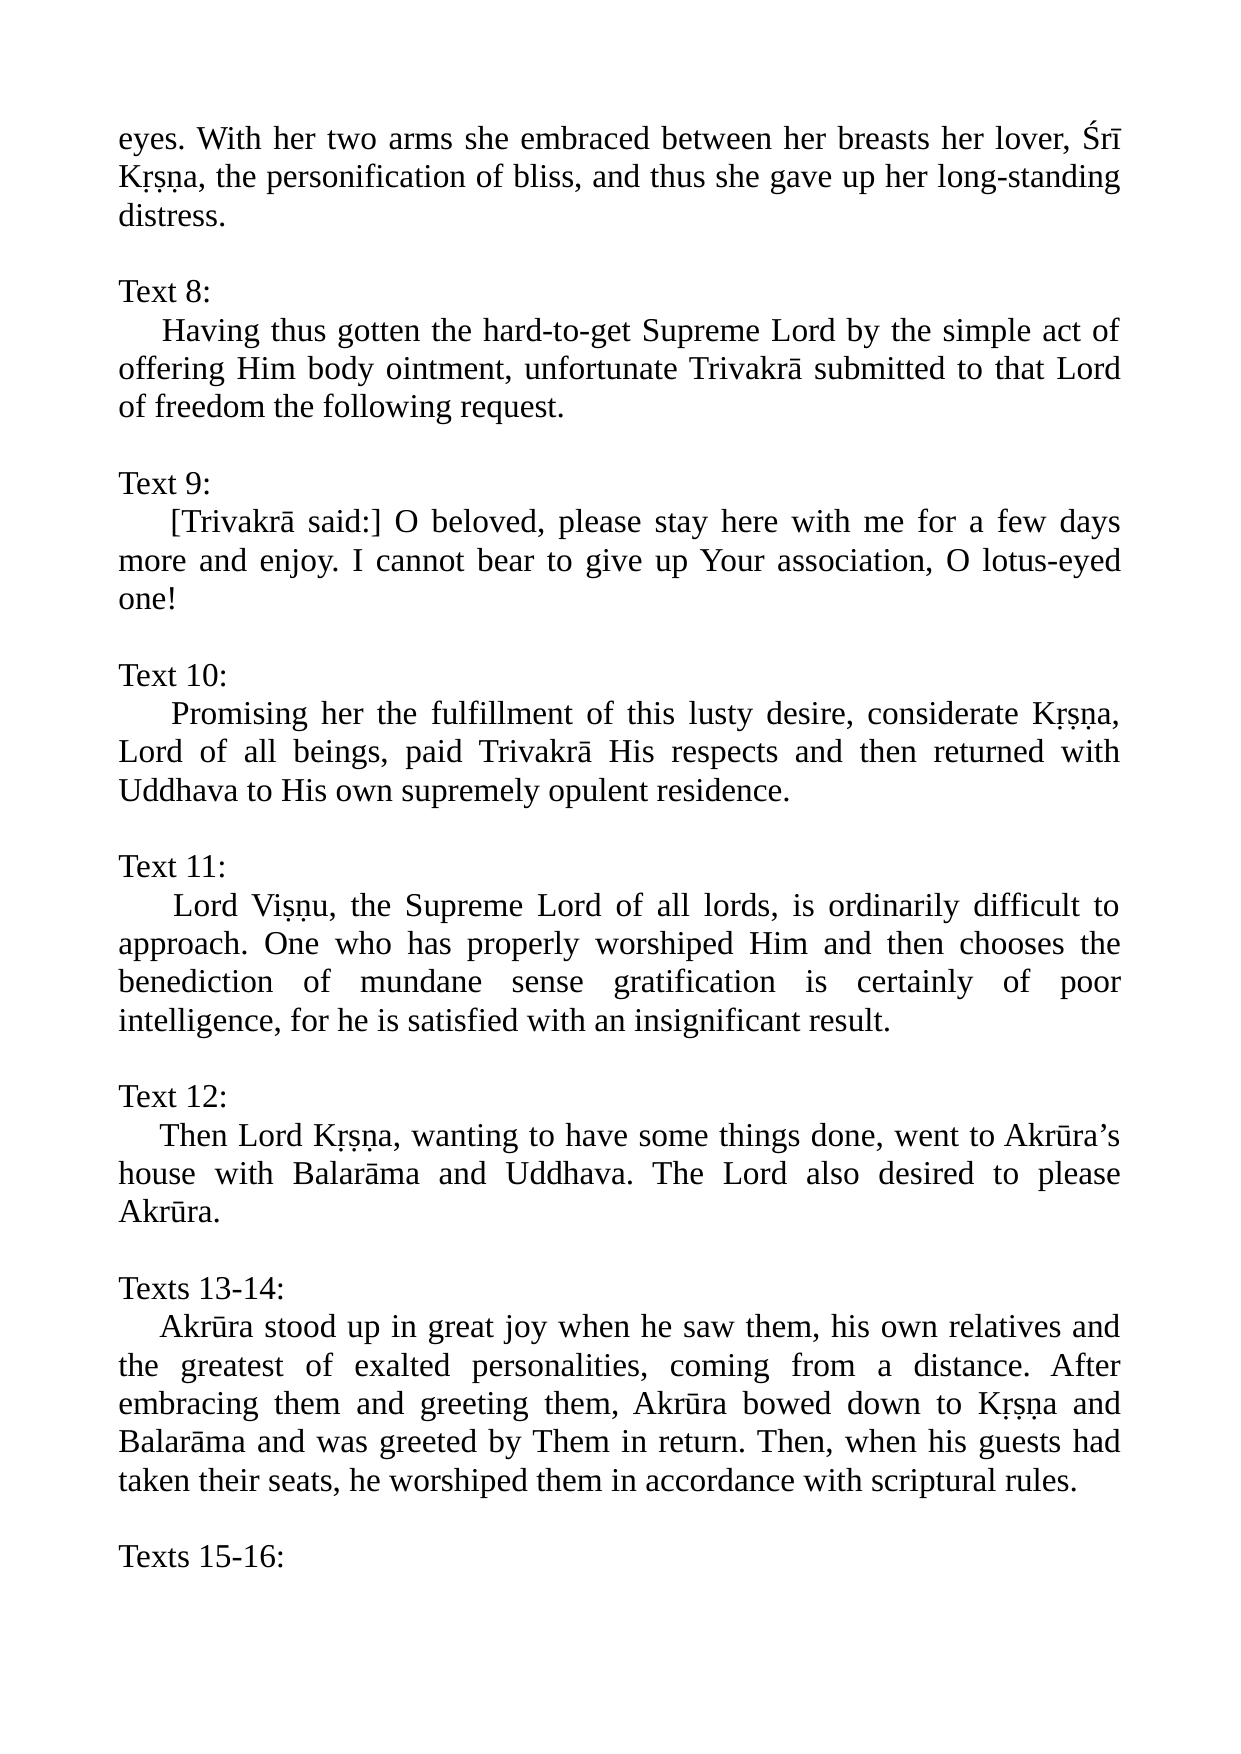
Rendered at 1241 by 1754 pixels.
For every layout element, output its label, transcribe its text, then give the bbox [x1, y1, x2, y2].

text Akrūra stood up in great joy when he saw them, his own relatives and the greatest of exalted personalities, coming from a distance. After embracing them and greeting them, Akrūra bowed down to Kṛṣṇa and Balarāma and was greeted by Them in return. Then, when his guests had taken their seats, he worshiped them in accordance with scriptural rules. [118, 1306, 1122, 1498]
text Lord Viṣṇu, the Supreme Lord of all lords, is ordinarily difficult to approach. One who has properly worshiped Him and then chooses the benediction of mundane sense gratification is certainly of poor intelligence, for he is satisfied with an insignificant result. [118, 885, 1122, 1038]
text Text 11: [118, 846, 1122, 885]
text Texts 13-14: [118, 1268, 1122, 1306]
text Then Lord Kṛṣṇa, wanting to have some things done, went to Akrūra’s house with Balarāma and Uddhava. The Lord also desired to please Akrūra. [118, 1115, 1122, 1230]
text Text 10: [118, 655, 1122, 693]
text eyes. With her two arms she embraced between her breasts her lover, Śrī Kṛṣṇa, the personification of bliss, and thus she gave up her long-standing distress. [118, 118, 1122, 233]
text Texts 15-16: [118, 1536, 1122, 1575]
text Text 8: [118, 271, 1122, 310]
text Promising her the fulfillment of this lusty desire, considerate Kṛṣṇa, Lord of all beings, paid Trivakrā His respects and then returned with Uddhava to His own supremely opulent residence. [118, 693, 1122, 808]
text Text 9: [118, 463, 1122, 501]
text [Trivakrā said:] O beloved, please stay here with me for a few days more and enjoy. I cannot bear to give up Your association, O lotus-eyed one! [118, 501, 1122, 616]
text Text 12: [118, 1076, 1122, 1115]
text Having thus gotten the hard-to-get Supreme Lord by the simple act of offering Him body ointment, unfortunate Trivakrā submitted to that Lord of freedom the following request. [118, 310, 1122, 425]
